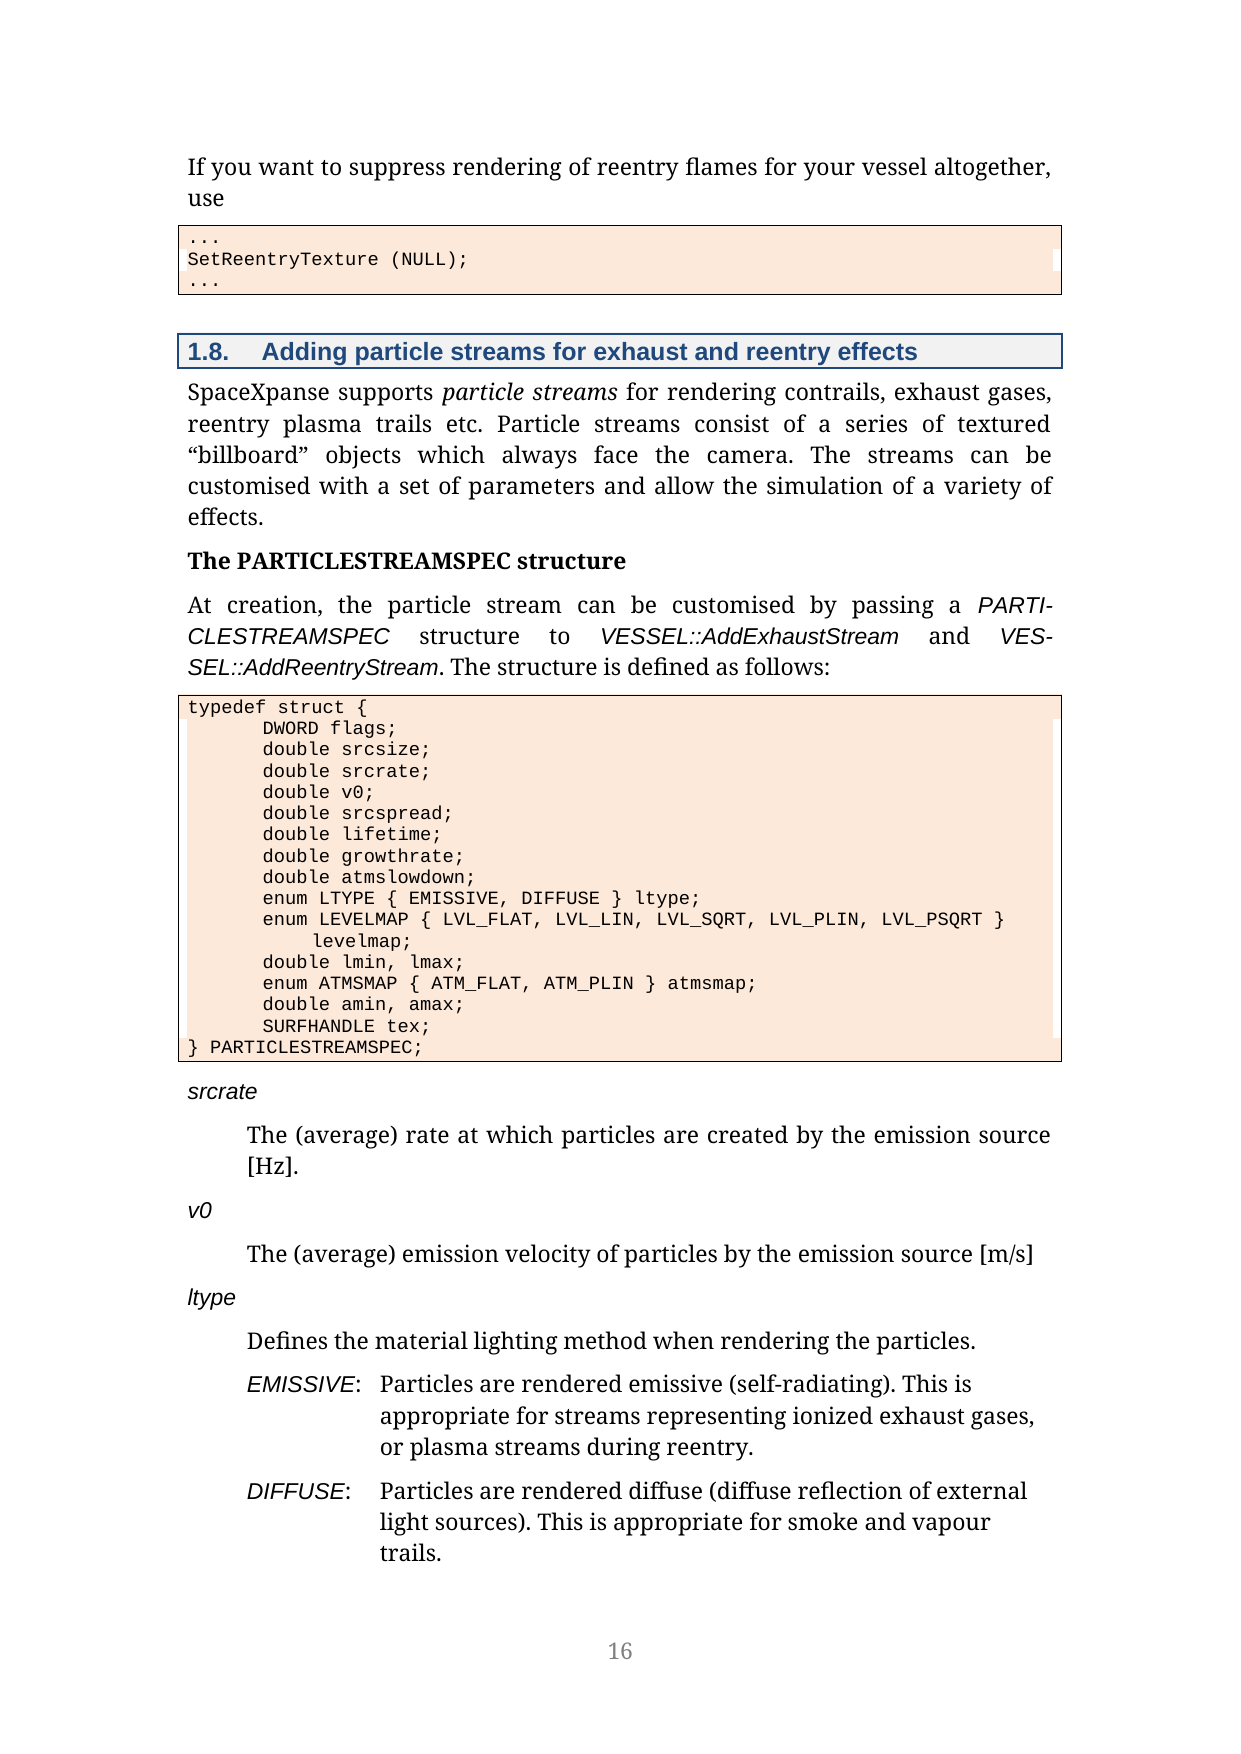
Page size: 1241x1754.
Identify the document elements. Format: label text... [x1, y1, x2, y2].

text double amin, amax; [187, 995, 1053, 1016]
text typedef struct { [179, 696, 1061, 719]
text double srcsize; [187, 740, 1053, 761]
text At creation, the particle stream can be customised by passing a PARTI­CLESTREAMSPEC structure to VESSEL::AddExhaustStream and VES­SEL::AddReentryStream. The structure is defined as follows: [187, 588, 1053, 682]
text double srcspread; [187, 804, 1053, 825]
text ... [179, 226, 1061, 249]
text EMISSIVE: Particles are rendered emissive (self-radiating). This is appropri­ate for streams representing ionized exhaust gases, or plasma streams during reentry. [247, 1368, 1053, 1462]
text SpaceXpanse supports particle streams for rendering contrails, exhaust gases, reentry plasma trails etc. Particle streams consist of a series of textured “billboard” objects which always face the camera. The streams can be customised with a set of parame­ters and allow the simulation of a variety of effects. [187, 376, 1053, 532]
text The (average) emission velocity of particles by the emission source [m/s] [247, 1237, 1053, 1268]
text double growthrate; [187, 846, 1053, 868]
text v0 [187, 1193, 1053, 1224]
text ltype [187, 1281, 1053, 1312]
text } PARTICLESTREAMSPEC; [179, 1034, 1061, 1061]
text double srcrate; [187, 761, 1053, 783]
text The (average) rate at which particles are created by the emission source [Hz]. [247, 1118, 1053, 1181]
text double lifetime; [187, 825, 1053, 846]
text srcrate [187, 1074, 1053, 1106]
text Defines the material lighting method when rendering the particles. [247, 1324, 1053, 1356]
text double v0; [187, 783, 1053, 804]
text ... [179, 267, 1061, 294]
text DWORD flags; [187, 719, 1053, 740]
subtitle Adding particle streams for exhaust and reentry effects [179, 335, 1061, 367]
text double atmslowdown; [187, 868, 1053, 889]
text DIFFUSE: Particles are rendered diffuse (diffuse reflection of external light sources). This is appropriate for smoke and vapour trails. [247, 1474, 1053, 1568]
text double lmin, lmax; [187, 953, 1053, 974]
text enum LTYPE { EMISSIVE, DIFFUSE } ltype; [187, 889, 1053, 910]
text enum LEVELMAP { LVL_FLAT, LVL_LIN, LVL_SQRT, LVL_PLIN, LVL_PSQRT } [187, 910, 1053, 931]
text enum ATMSMAP { ATM_FLAT, ATM_PLIN } atmsmap; [187, 974, 1053, 995]
text SetReentryTexture (NULL); [187, 249, 1053, 267]
text levelmap; [187, 931, 1053, 953]
text If you want to suppress rendering of reentry flames for your vessel altogether, use [187, 150, 1053, 212]
subtitle The PARTICLESTREAMSPEC structure [187, 544, 1053, 576]
text SURFHANDLE tex; [187, 1016, 1053, 1034]
